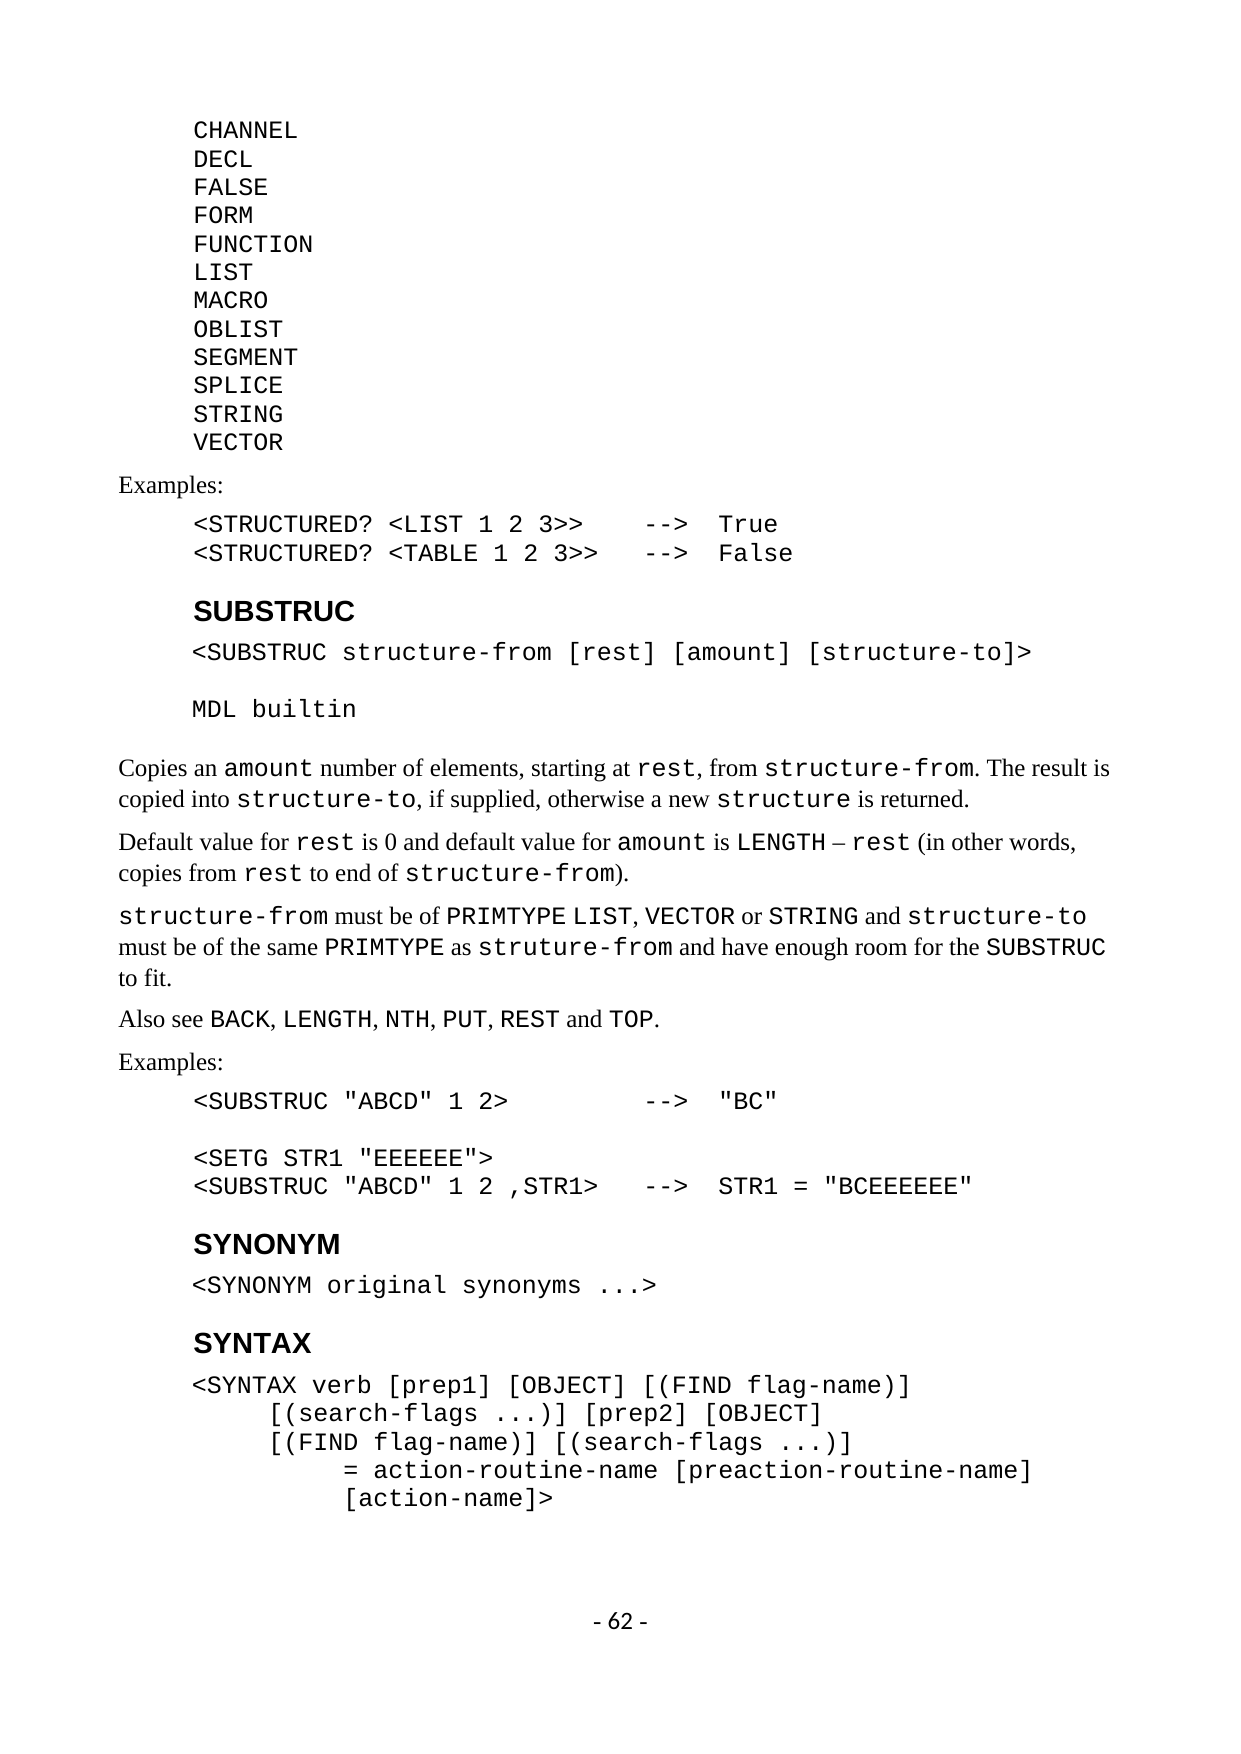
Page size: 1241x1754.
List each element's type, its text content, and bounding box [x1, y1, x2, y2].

text [(FIND flag-name)] [(search-flags ...)] [192, 1429, 1122, 1457]
subtitle SUBSTRUC [118, 593, 1122, 627]
text Also see BACK, LENGTH, NTH, PUT, REST and TOP. [118, 1004, 1122, 1035]
text structure-from must be of PRIMTYPE LIST, VECTOR or STRING and structure-to must be of the same PRIMTYPE as struture-from and have enough room for the SUBSTRUC to fit. [118, 901, 1122, 992]
text [(search-flags ...)] [prep2] [OBJECT] [192, 1401, 1122, 1429]
text Examples: [118, 1047, 1122, 1076]
text <STRUCTURED? <LIST 1 2 3>> --> True <STRUCTURED? <TABLE 1 2 3>> --> False [118, 512, 1122, 568]
text <SYNTAX verb [prep1] [OBJECT] [(FIND flag-name)] [192, 1372, 1122, 1401]
subtitle SYNONYM [118, 1227, 1122, 1261]
text Copies an amount number of elements, starting at rest, from structure-from. The result is copied into structure-to, if supplied, otherwise a new structure is returned. [118, 753, 1122, 814]
text = action-routine-name [preaction-routine-name] [192, 1457, 1122, 1486]
text Default value for rest is 0 and default value for amount is LENGTH – rest (in other words, copies from rest to end of structure-from). [118, 827, 1122, 889]
text <SUBSTRUC "ABCD" 1 2> --> "BC" <SETG STR1 "EEEEEE"> <SUBSTRUC "ABCD" 1 2 ,STR1> --> STR1 = "BCEEEEEE" [118, 1089, 1122, 1202]
text Examples: [118, 471, 1122, 499]
text [action-name]> [192, 1486, 1122, 1514]
text <SYNONYM original synonyms ...> [192, 1273, 1122, 1301]
text <SUBSTRUC structure-from [rest] [amount] [structure-to]> [192, 639, 1122, 668]
subtitle SYNTAX [118, 1326, 1122, 1360]
text CHANNEL DECL FALSE FORM FUNCTION LIST MACRO OBLIST SEGMENT SPLICE STRING VECTOR [118, 118, 1122, 458]
text MDL builtin [192, 696, 1122, 724]
